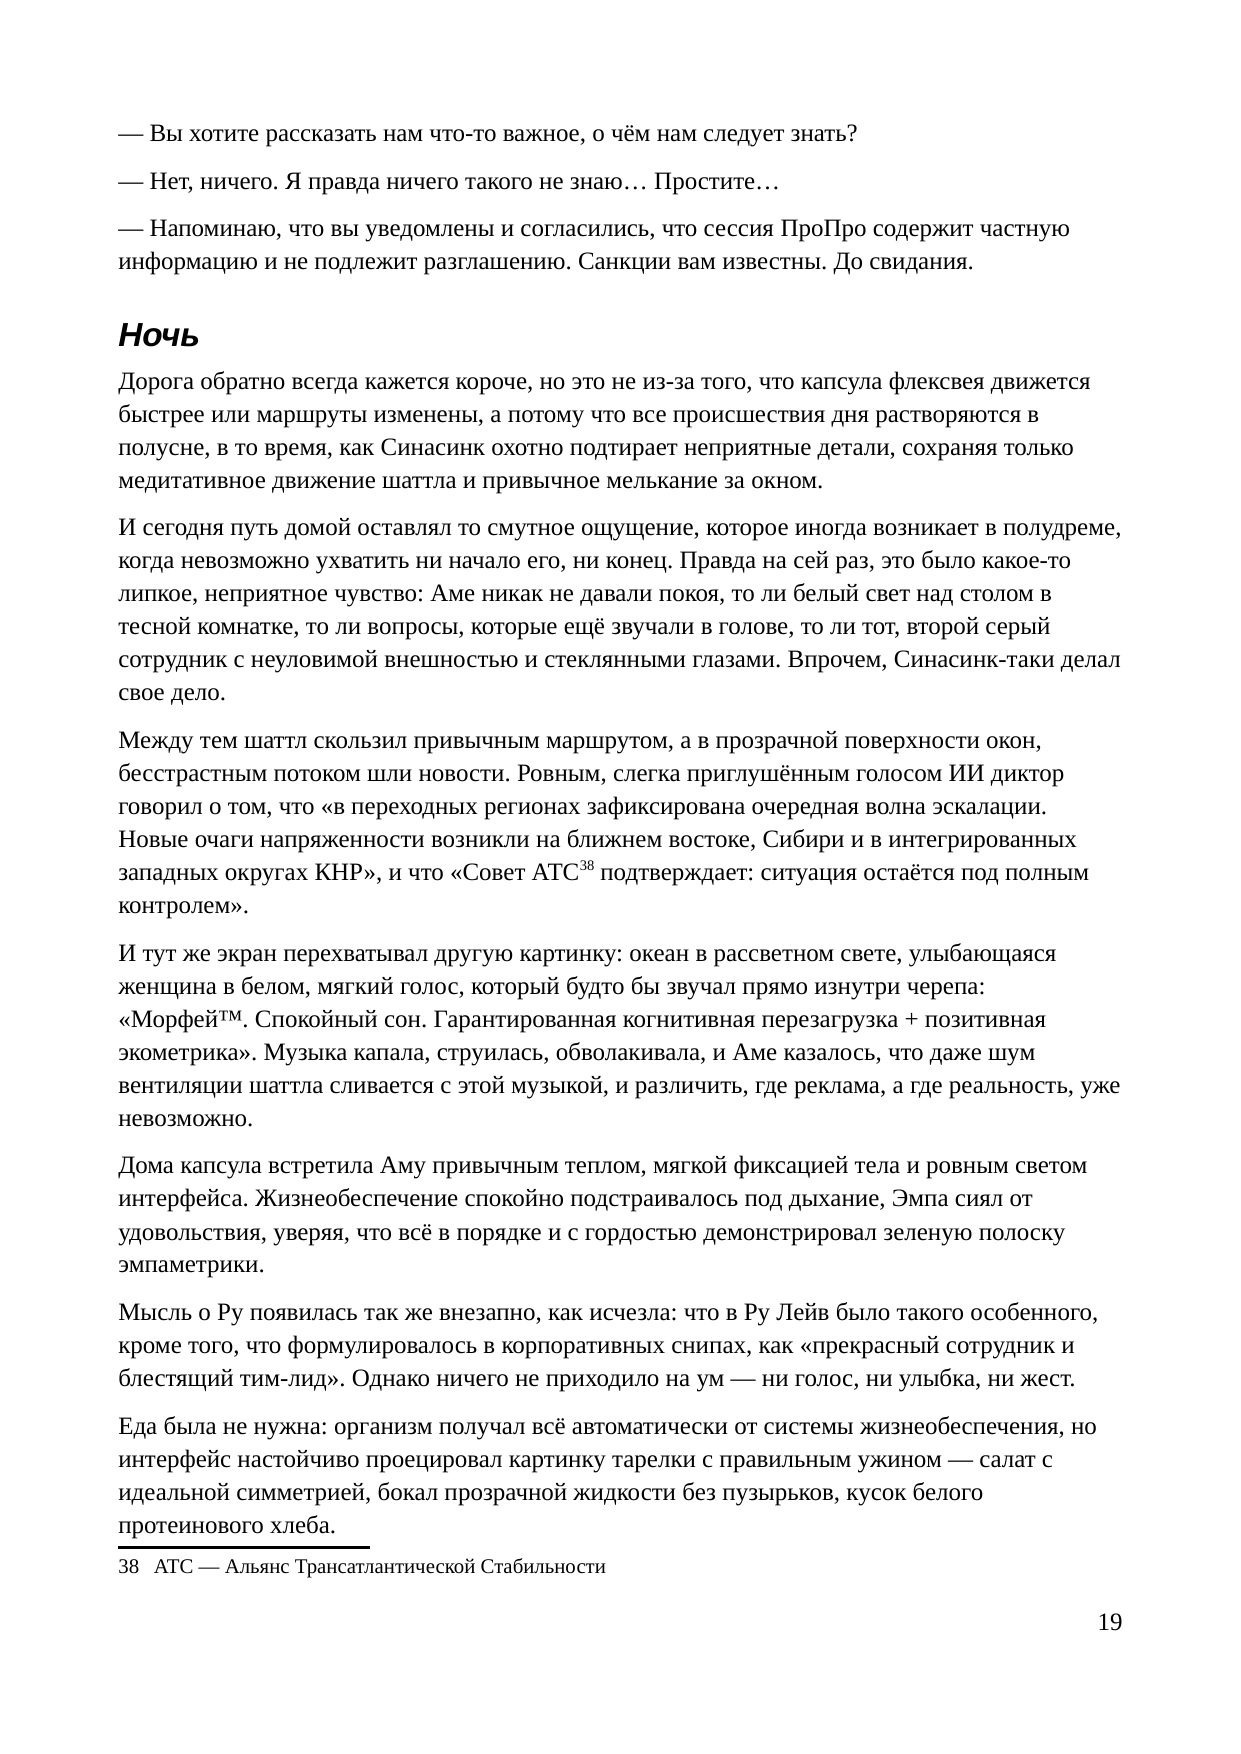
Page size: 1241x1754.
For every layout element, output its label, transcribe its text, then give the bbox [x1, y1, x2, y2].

text — Напоминаю, что вы уведомлены и согласились, что сессия ПроПро содержит частную информацию и не подлежит разглашению. Санкции вам известны. До свидания. [118, 213, 1122, 275]
text Дома капсула встретила Аму привычным теплом, мягкой фиксацией тела и ровным светом интерфейса. Жизнеобеспечение спокойно подстраивалось под дыхание, Эмпа сиял от удовольствия, уверяя, что всё в порядке и с гордостью демонстрировал зеленую полоску эмпаметрики. [118, 1151, 1122, 1278]
text — Вы хотите рассказать нам что-то важное, о чём нам следует знать? [118, 118, 1122, 147]
text Дорога обратно всегда кажется короче, но это не из-за того, что капсула флексвея движется быстрее или маршруты изменены, а потому что все происшествия дня растворяются в полусне, в то время, как Синасинк охотно подтирает неприятные детали, сохраняя только медитативное движение шаттла и привычное мелькание за окном. [118, 366, 1122, 493]
text И сегодня путь домой оставлял то смутное ощущение, которое иногда возникает в полудреме, когда невозможно ухватить ни начало его, ни конец. Правда на сей раз, это было какое-то липкое, неприятное чувство: Аме никак не давали покоя, то ли белый свет над столом в тесной комнатке, то ли вопросы, которые ещё звучали в голове, то ли тот, второй серый сотрудник с неуловимой внешностью и стеклянными глазами. Впрочем, Синасинк-таки делал свое дело. [118, 512, 1122, 706]
subtitle Ночь [118, 315, 1122, 353]
text АТС — Альянс Трансатлантической Стабильности [118, 1553, 1122, 1578]
text Еда была не нужна: организм получал всё автоматически от системы жизнеобеспечения, но интерфейс настойчиво проецировал картинку тарелки с правильным ужином — салат с идеальной симметрией, бокал прозрачной жидкости без пузырьков, кусок белого протеинового хлеба. [118, 1411, 1122, 1539]
text Между тем шаттл скользил привычным маршрутом, а в прозрачной поверхности окон, бесстрастным потоком шли новости. Ровным, слегка приглушённым голосом ИИ диктор говорил о том, что «в переходных регионах зафиксирована очередная волна эскалации. Новые очаги напряженности возникли на ближнем востоке, Сибири и в интегрированных западных округах КНР», и что «Совет АТС подтверждает: ситуация остаётся под полным контролем». [118, 725, 1122, 919]
text И тут же экран перехватывал другую картинку: океан в рассветном свете, улыбающаяся женщина в белом, мягкий голос, который будто бы звучал прямо изнутри черепа: «Морфей™. Спокойный сон. Гарантированная когнитивная перезагрузка + позитивная экометрика». Музыка капала, струилась, обволакивала, и Аме казалось, что даже шум вентиляции шаттла сливается с этой музыкой, и различить, где реклама, а где реальность, уже невозможно. [118, 938, 1122, 1132]
text — Нет, ничего. Я правда ничего такого не знаю… Простите… [118, 166, 1122, 194]
text Мысль о Ру появилась так же внезапно, как исчезла: что в Ру Лейв было такого особенного, кроме того, что формулировалось в корпоративных снипах, как «прекрасный сотрудник и блестящий тим-лид». Однако ничего не приходило на ум — ни голос, ни улыбка, ни жест. [118, 1297, 1122, 1392]
